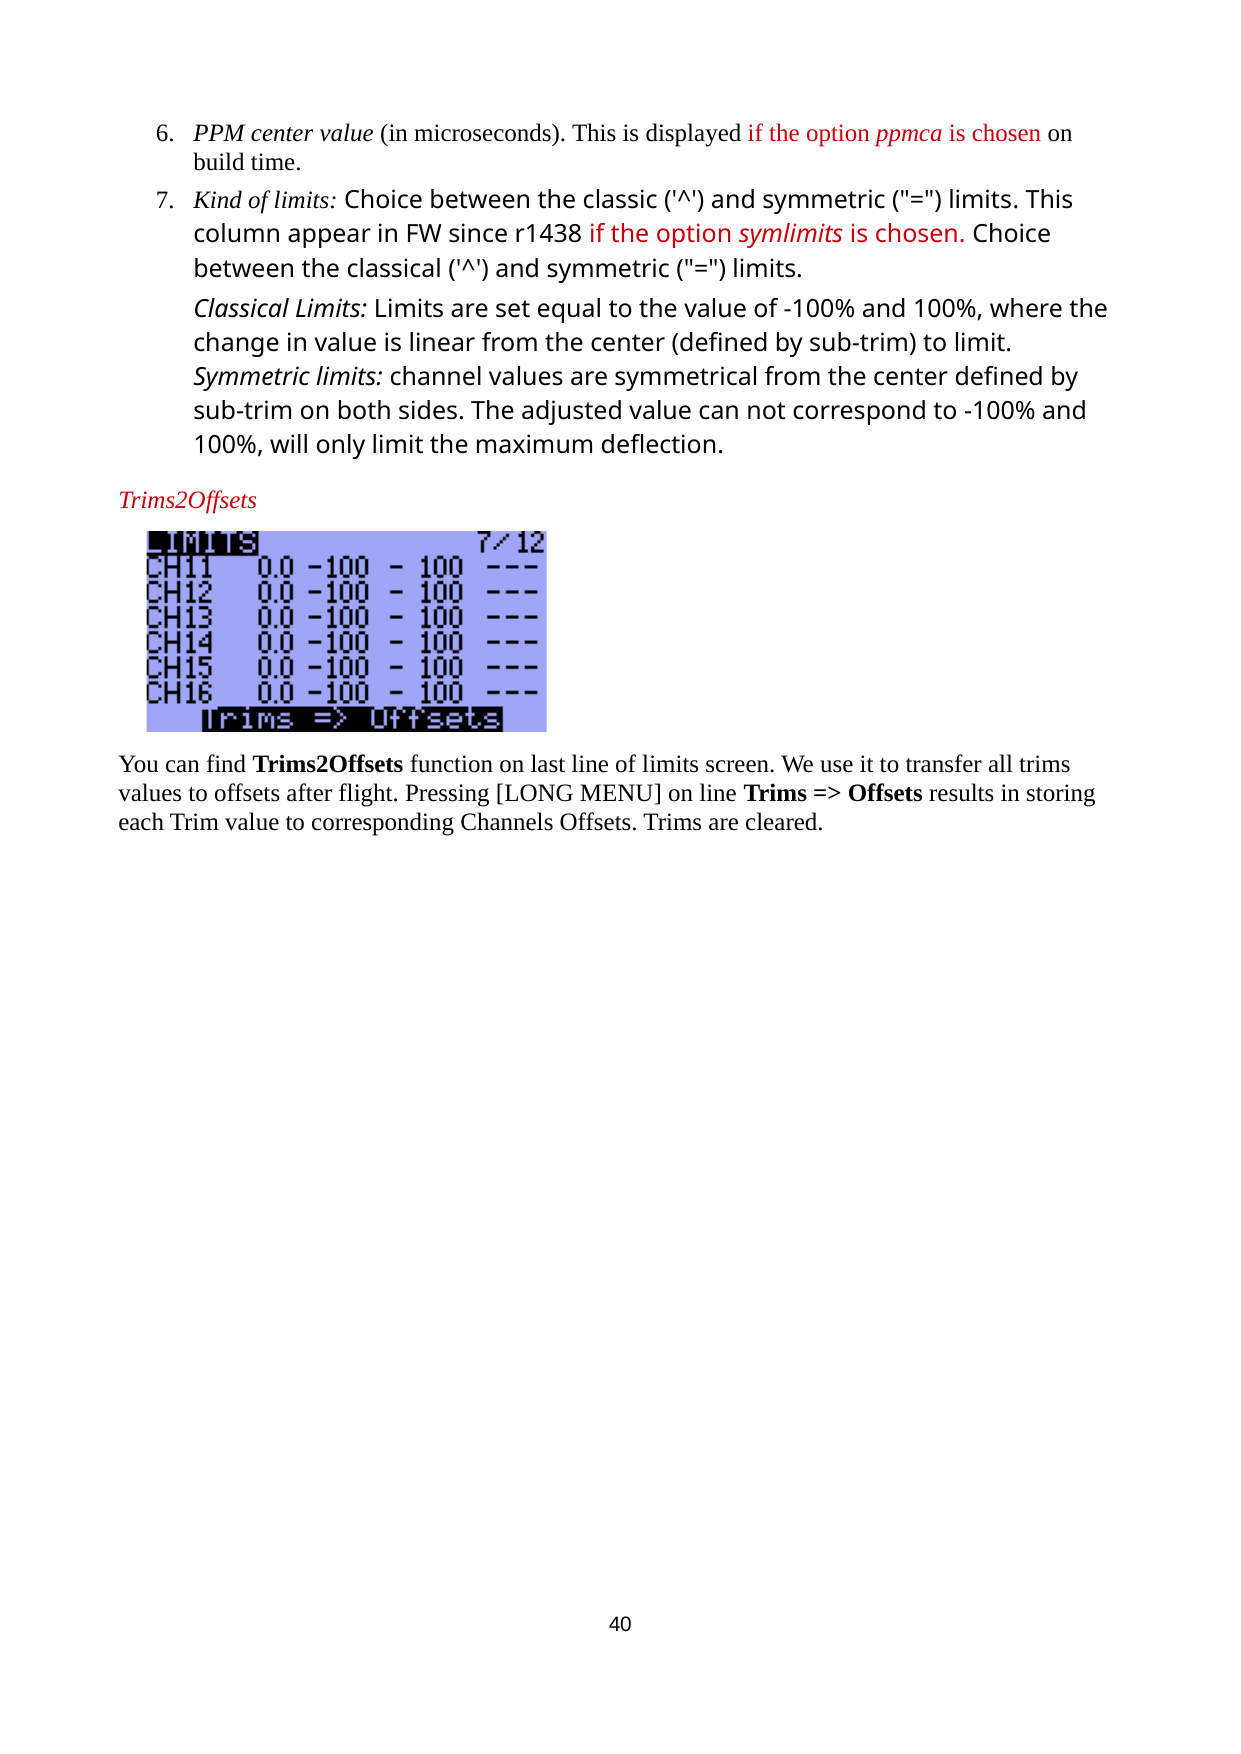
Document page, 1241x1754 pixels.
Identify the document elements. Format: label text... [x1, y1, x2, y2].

list Classical Limits: Limits are set equal to the value of -100% and 100%, where the change in value is linear from the center (defined by sub-trim) to limit. Symmetric limits: channel values are symmetrical from the center defined by sub-trim on both sides. The adjusted value can not correspond to -100% and 100%, will only limit the maximum deflection. [156, 291, 1122, 461]
picture [146, 531, 547, 732]
list PPM center value (in microseconds). This is displayed if the option ppmca is chosen on build time. [156, 118, 1122, 176]
list Kind of limits: Choice between the classic ('^') and symmetric ("=") limits. This column appear in FW since r1438 if the option symlimits is chosen. Choice between the classical ('^') and symmetric ("=") limits. [156, 182, 1122, 284]
text You can find Trims2Offsets function on last line of limits screen. We use it to transfer all trims values to offsets after flight. Pressing [LONG MENU] on line Trims => Offsets results in storing each Trim value to corresponding Channels Offsets. Trims are cleared. [118, 520, 1122, 835]
text Trims2Offsets [118, 485, 1122, 514]
